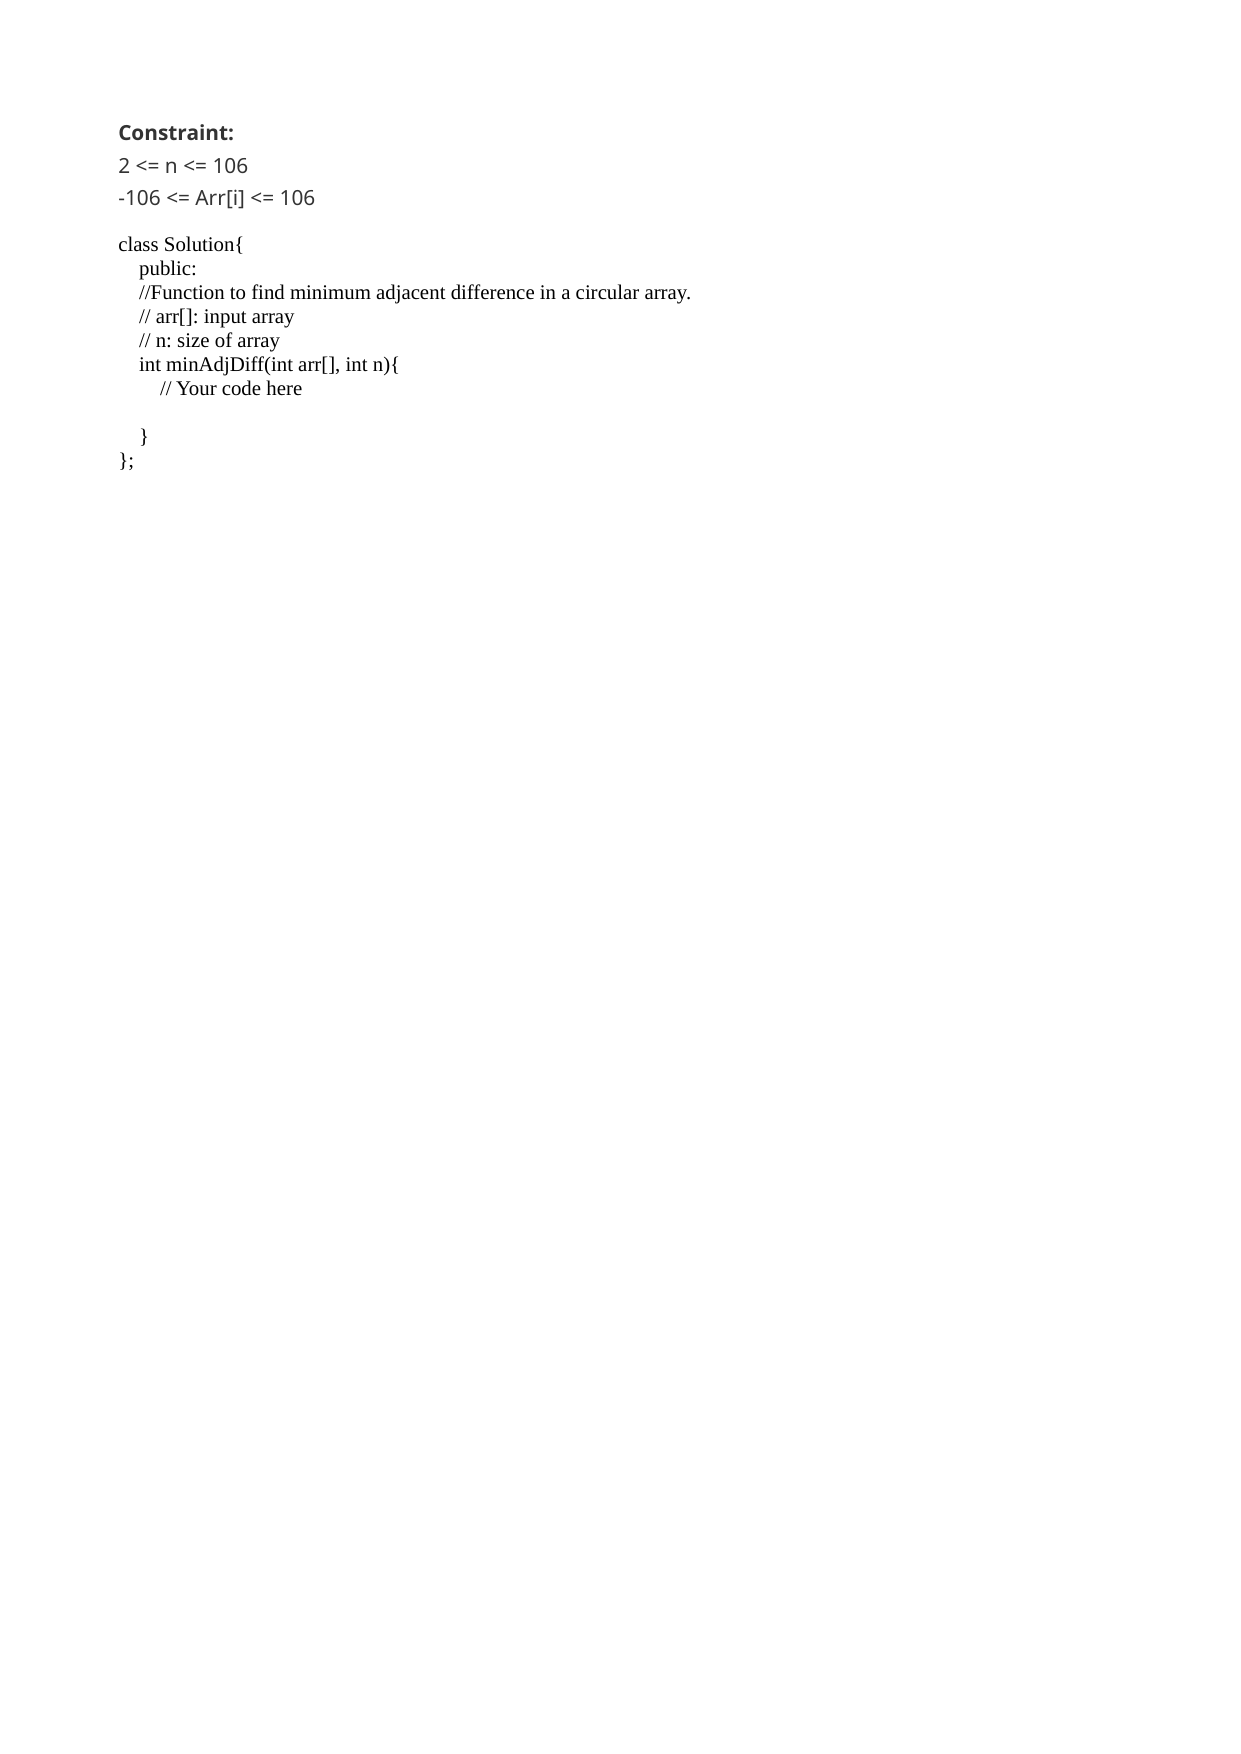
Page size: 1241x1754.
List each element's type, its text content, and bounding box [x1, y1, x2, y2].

text // Your code here [118, 376, 1122, 400]
text int minAdjDiff(int arr[], int n){ [118, 352, 1122, 376]
text Constraint: 2 <= n <= 106 -106 <= Arr[i] <= 106 [118, 118, 1122, 212]
text }; [118, 448, 1122, 472]
text // arr[]: input array [118, 304, 1122, 328]
text // n: size of array [118, 328, 1122, 352]
text public: [118, 256, 1122, 280]
text class Solution{ [118, 232, 1122, 256]
text //Function to find minimum adjacent difference in a circular array. [118, 280, 1122, 304]
text } [118, 424, 1122, 448]
